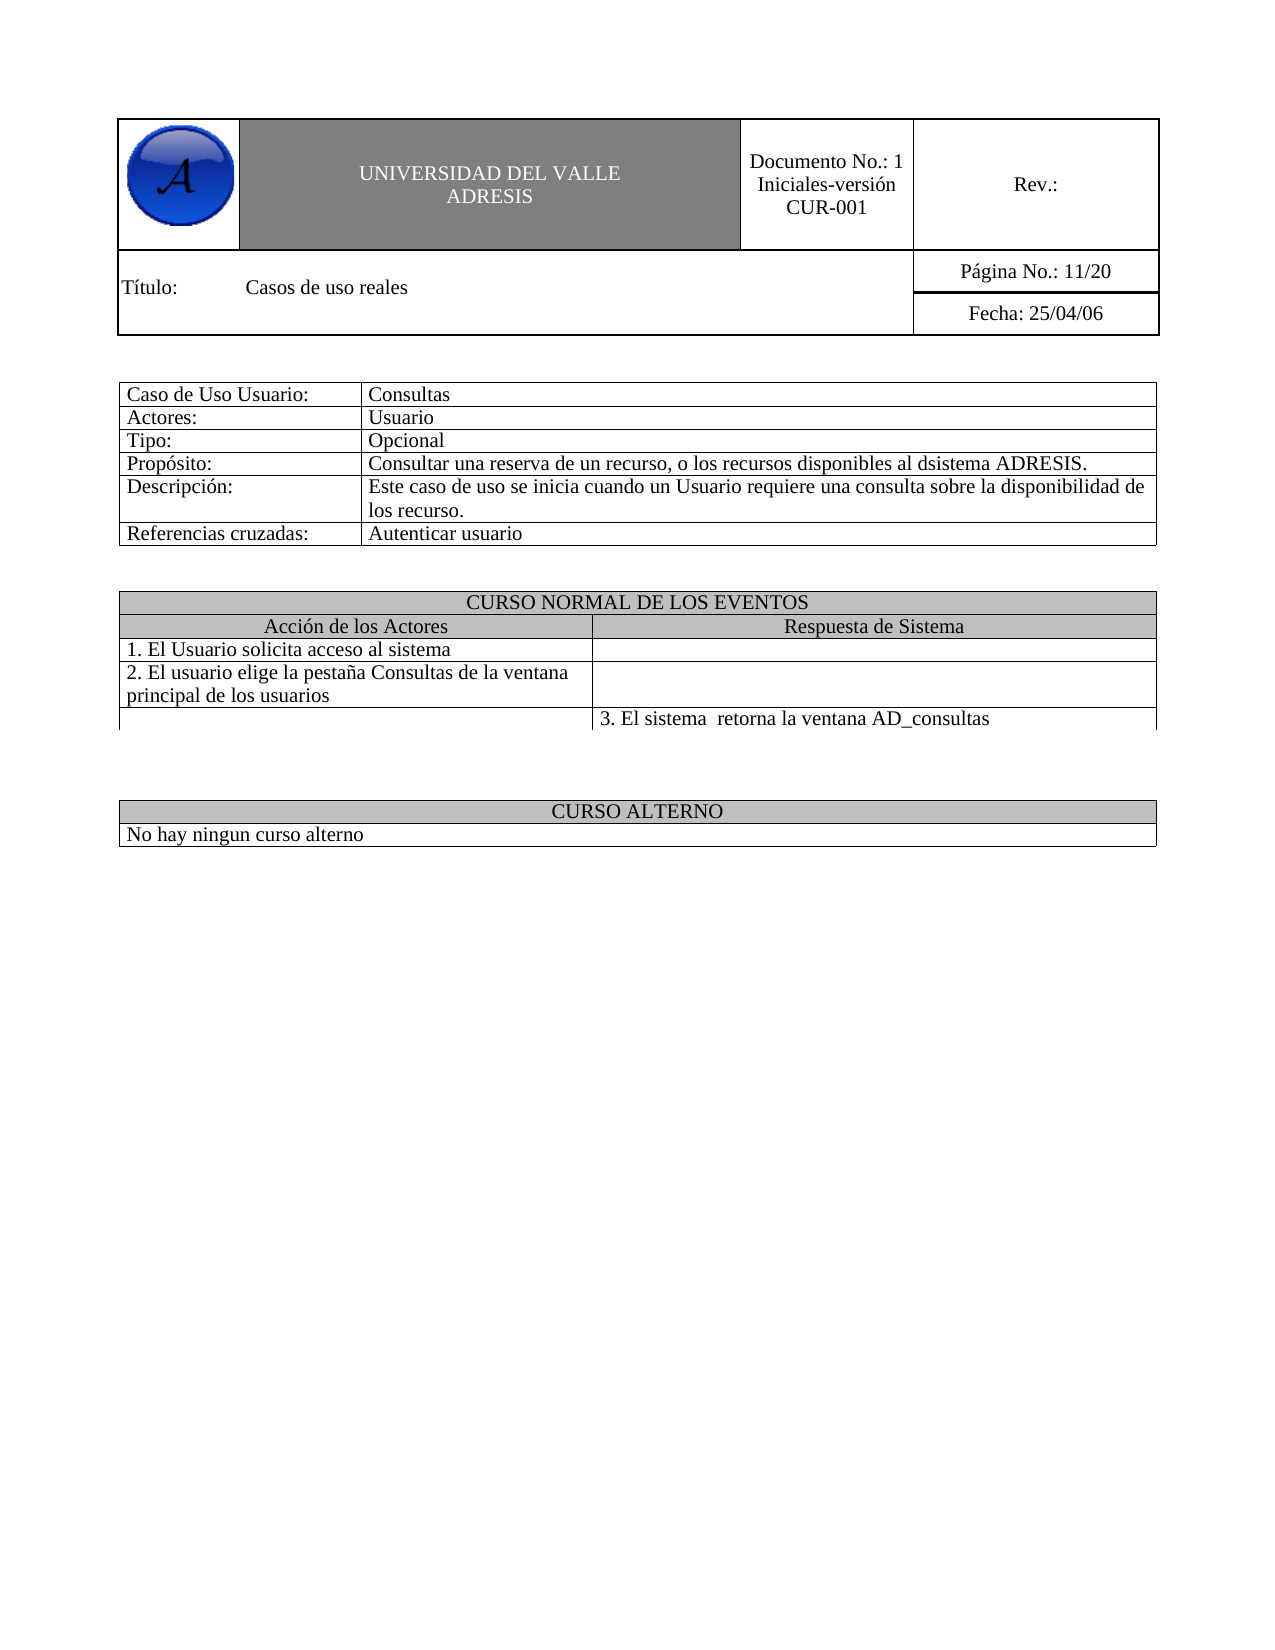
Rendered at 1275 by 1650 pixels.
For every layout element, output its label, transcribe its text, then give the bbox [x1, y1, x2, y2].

table_cell [593, 639, 1156, 661]
table_cell Usuario [362, 407, 1156, 429]
table_cell Autenticar usuario [362, 523, 1156, 545]
table_cell [593, 662, 1156, 707]
table_cell Acción de los Actores [120, 615, 592, 638]
table_cell Actores: [120, 407, 361, 429]
table_cell Tipo: [120, 430, 361, 452]
table_header Rev.: [914, 120, 1158, 249]
table_cell No hay ningun curso alterno [120, 824, 1156, 846]
picture [127, 124, 235, 226]
table_cell Consultar una reserva de un recurso, o los recursos disponibles al dsistema ADRESIS. [362, 453, 1156, 475]
table_cell Título: Casos de uso reales [119, 251, 913, 334]
table_cell 3. El sistema retorna la ventana AD_consultas [593, 708, 1156, 730]
table_cell Referencias cruzadas: [120, 523, 361, 545]
table_cell Opcional [362, 430, 1156, 452]
table_header CURSO ALTERNO [120, 801, 1156, 823]
table_cell 1. El Usuario solicita acceso al sistema [120, 639, 592, 661]
table_header Documento No.: 1 Iniciales-versión CUR-001 [741, 120, 913, 249]
table_header Página No.: 11/20 [914, 251, 1158, 291]
table_cell Descripción: [120, 476, 361, 522]
table_header Caso de Uso Usuario: [120, 383, 361, 406]
table_cell Fecha: 25/04/06 [914, 294, 1158, 334]
table_cell Propósito: [120, 453, 361, 475]
table_header UNIVERSIDAD DEL VALLE ADRESIS [240, 120, 740, 249]
table_header Consultas [362, 383, 1156, 406]
table_cell [120, 708, 592, 730]
table_cell 2. El usuario elige la pestaña Consultas de la ventana principal de los usuarios [120, 662, 592, 707]
table_header [119, 120, 239, 249]
table_header CURSO NORMAL DE LOS EVENTOS [120, 592, 1156, 614]
table_cell Este caso de uso se inicia cuando un Usuario requiere una consulta sobre la disponibilidad de los recurso. [362, 476, 1156, 522]
table_cell Respuesta de Sistema [593, 615, 1156, 638]
